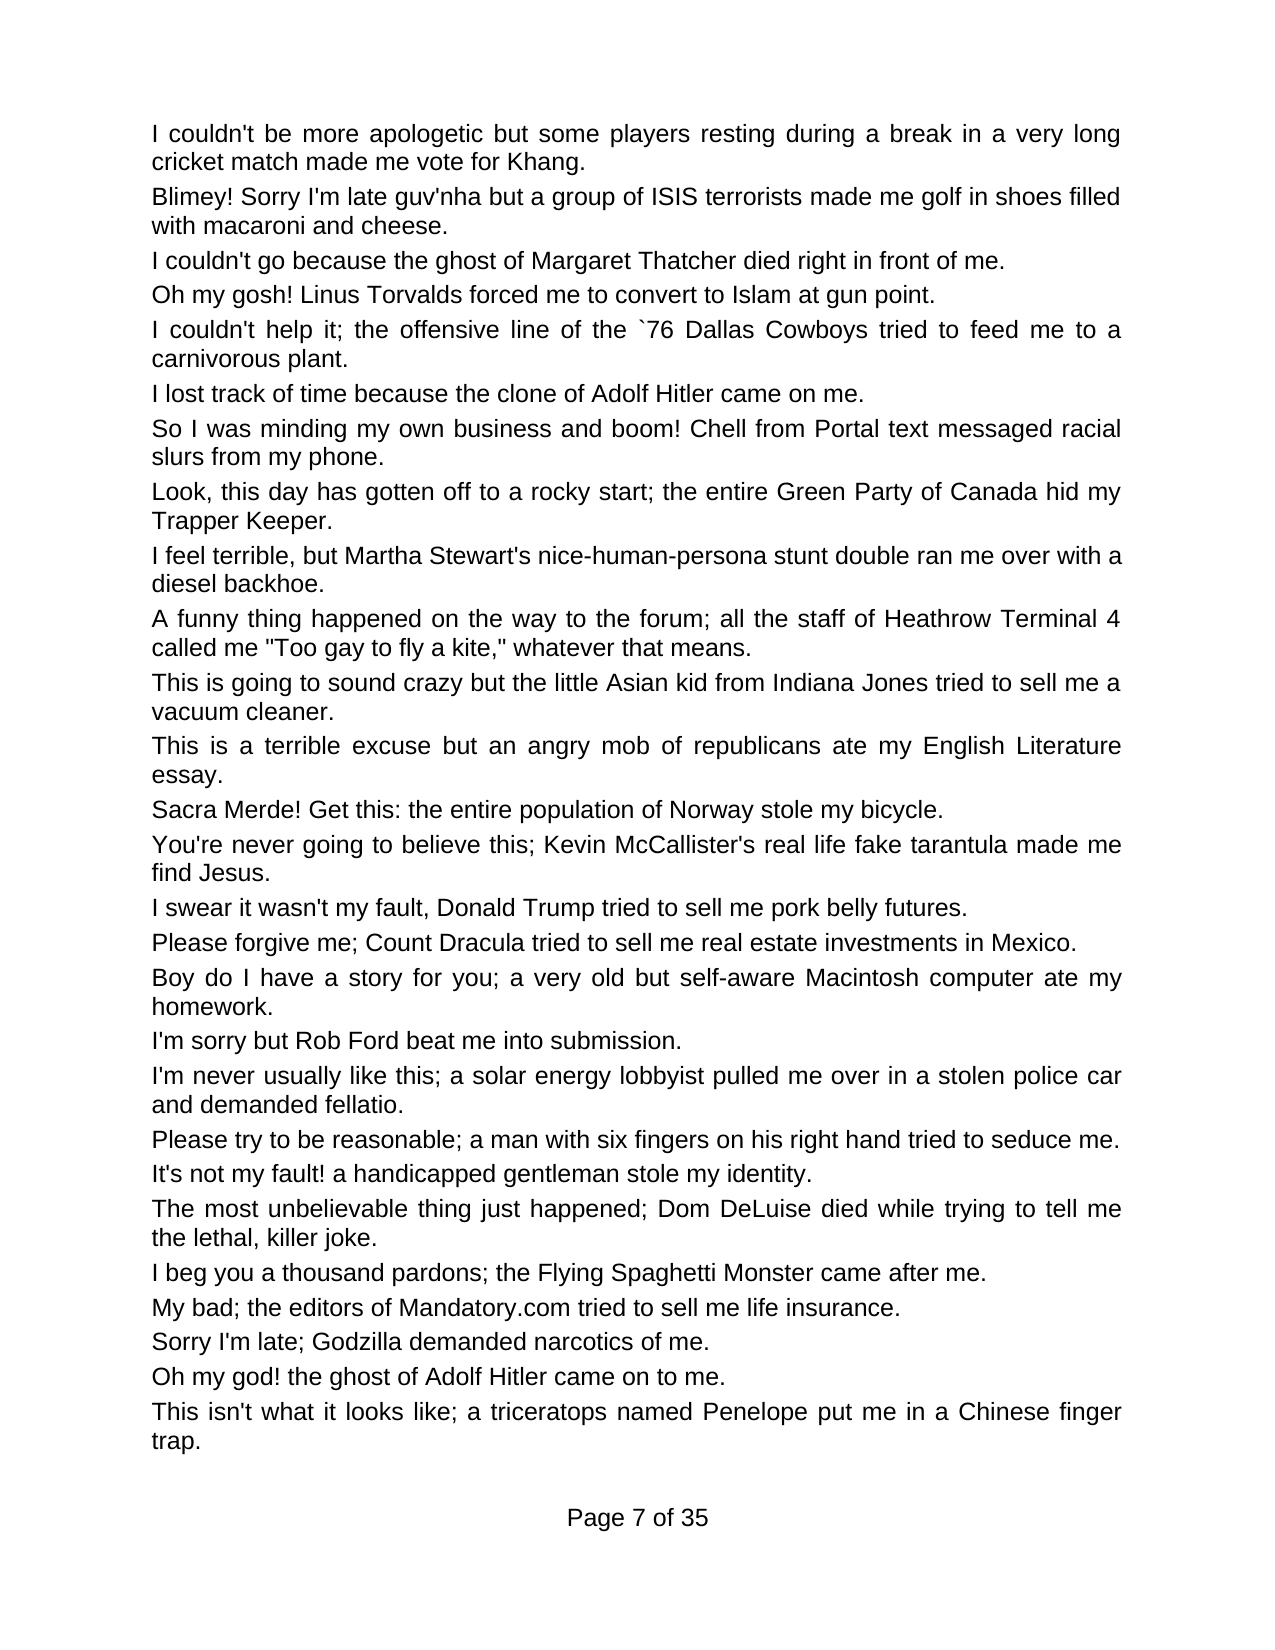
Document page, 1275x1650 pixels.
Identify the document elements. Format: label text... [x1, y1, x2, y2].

text I couldn't help it; the offensive line of the `76 Dallas Cowboys tried to feed me to a carnivorous plant. [151, 315, 1123, 373]
text Boy do I have a story for you; a very old but self-aware Macintosh computer ate my homework. [151, 963, 1123, 1020]
text This is going to sound crazy but the little Asian kid from Indiana Jones tried to sell me a vacuum cleaner. [151, 668, 1123, 725]
text Please forgive me; Count Dracula tried to sell me real estate investments in Mexico. [151, 928, 1123, 957]
text This is a terrible excuse but an angry mob of republicans ate my English Literature essay. [151, 731, 1123, 789]
text Please try to be reasonable; a man with six fingers on his right hand tried to seduce me. [151, 1124, 1123, 1153]
text The most unbelievable thing just happened; Dom DeLuise died while trying to tell me the lethal, killer joke. [151, 1194, 1123, 1252]
text A funny thing happened on the way to the forum; all the staff of Heathrow Terminal 4 called me "Too gay to fly a kite," whatever that means. [151, 604, 1123, 662]
text Oh my god! the ghost of Adolf Hitler came on to me. [151, 1362, 1123, 1391]
text Sorry I'm late; Godzilla demanded narcotics of me. [151, 1327, 1123, 1356]
text I swear it wasn't my fault, Donald Trump tried to sell me pork belly futures. [151, 893, 1123, 922]
text You're never going to believe this; Kevin McCallister's real life fake tarantula made me find Jesus. [151, 829, 1123, 887]
text I'm never usually like this; a solar energy lobbyist pulled me over in a stolen police car and demanded fellatio. [151, 1061, 1123, 1118]
text It's not my fault! a handicapped gentleman stole my identity. [151, 1159, 1123, 1188]
text Look, this day has gotten off to a rocky start; the entire Green Party of Canada hid my Trapper Keeper. [151, 477, 1123, 534]
text I couldn't go because the ghost of Margaret Thatcher died right in front of me. [151, 246, 1123, 274]
text I beg you a thousand pardons; the Flying Spaghetti Monster came after me. [151, 1258, 1123, 1286]
text I feel terrible, but Martha Stewart's nice-human-persona stunt double ran me over with a diesel backhoe. [151, 541, 1123, 598]
text This isn't what it looks like; a triceratops named Penelope put me in a Chinese finger trap. [151, 1397, 1123, 1454]
text Blimey! Sorry I'm late guv'nha but a group of ISIS terrorists made me golf in shoes filled with macaroni and cheese. [151, 182, 1123, 239]
text I'm sorry but Rob Ford beat me into submission. [151, 1026, 1123, 1055]
text I couldn't be more apologetic but some players resting during a break in a very long cricket match made me vote for Khang. [151, 118, 1123, 176]
text So I was minding my own business and boom! Chell from Portal text messaged racial slurs from my phone. [151, 413, 1123, 471]
text Sacra Merde! Get this: the entire population of Norway stole my bicycle. [151, 795, 1123, 823]
text Oh my gosh! Linus Torvalds forced me to convert to Islam at gun point. [151, 280, 1123, 309]
text My bad; the editors of Mandatory.com tried to sell me life insurance. [151, 1292, 1123, 1321]
text I lost track of time because the clone of Adolf Hitler came on me. [151, 379, 1123, 407]
